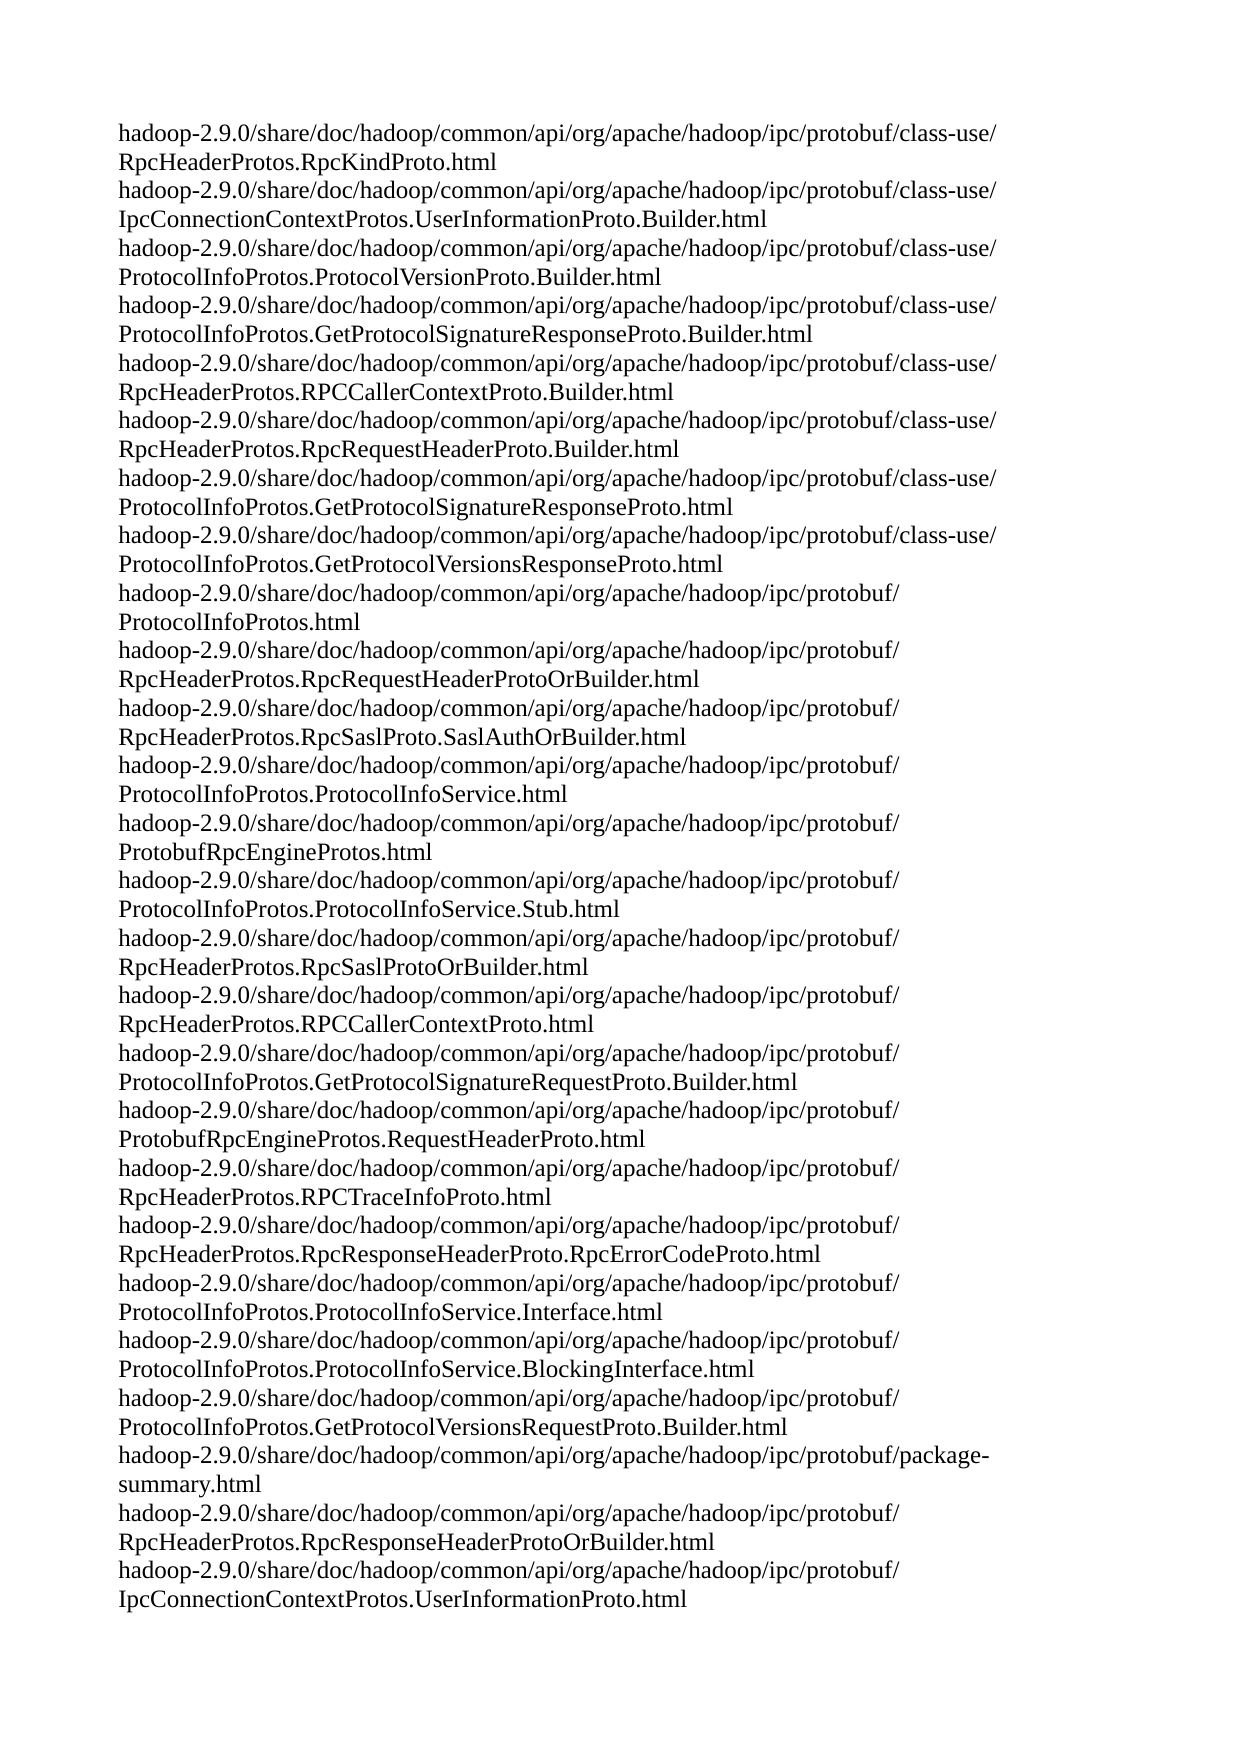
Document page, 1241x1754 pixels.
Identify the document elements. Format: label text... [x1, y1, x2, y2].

text hadoop-2.9.0/share/doc/hadoop/common/api/org/apache/hadoop/ipc/protobuf/class-use/IpcConnectionContextProtos.UserInformationProto.Builder.html [118, 176, 1122, 233]
text hadoop-2.9.0/share/doc/hadoop/common/api/org/apache/hadoop/ipc/protobuf/RpcHeaderProtos.RpcResponseHeaderProtoOrBuilder.html [118, 1498, 1122, 1556]
text hadoop-2.9.0/share/doc/hadoop/common/api/org/apache/hadoop/ipc/protobuf/RpcHeaderProtos.RPCTraceInfoProto.html [118, 1153, 1122, 1211]
text hadoop-2.9.0/share/doc/hadoop/common/api/org/apache/hadoop/ipc/protobuf/ProtocolInfoProtos.ProtocolInfoService.html [118, 751, 1122, 808]
text hadoop-2.9.0/share/doc/hadoop/common/api/org/apache/hadoop/ipc/protobuf/class-use/RpcHeaderProtos.RpcRequestHeaderProto.Builder.html [118, 406, 1122, 463]
text hadoop-2.9.0/share/doc/hadoop/common/api/org/apache/hadoop/ipc/protobuf/IpcConnectionContextProtos.UserInformationProto.html [118, 1556, 1122, 1613]
text hadoop-2.9.0/share/doc/hadoop/common/api/org/apache/hadoop/ipc/protobuf/RpcHeaderProtos.RpcSaslProto.SaslAuthOrBuilder.html [118, 693, 1122, 751]
text hadoop-2.9.0/share/doc/hadoop/common/api/org/apache/hadoop/ipc/protobuf/ProtocolInfoProtos.GetProtocolSignatureRequestProto.Builder.html [118, 1038, 1122, 1096]
text hadoop-2.9.0/share/doc/hadoop/common/api/org/apache/hadoop/ipc/protobuf/class-use/RpcHeaderProtos.RpcKindProto.html [118, 118, 1122, 176]
text hadoop-2.9.0/share/doc/hadoop/common/api/org/apache/hadoop/ipc/protobuf/RpcHeaderProtos.RPCCallerContextProto.html [118, 981, 1122, 1038]
text hadoop-2.9.0/share/doc/hadoop/common/api/org/apache/hadoop/ipc/protobuf/RpcHeaderProtos.RpcSaslProtoOrBuilder.html [118, 923, 1122, 981]
text hadoop-2.9.0/share/doc/hadoop/common/api/org/apache/hadoop/ipc/protobuf/RpcHeaderProtos.RpcRequestHeaderProtoOrBuilder.html [118, 636, 1122, 693]
text hadoop-2.9.0/share/doc/hadoop/common/api/org/apache/hadoop/ipc/protobuf/ProtocolInfoProtos.ProtocolInfoService.Interface.html [118, 1268, 1122, 1326]
text hadoop-2.9.0/share/doc/hadoop/common/api/org/apache/hadoop/ipc/protobuf/RpcHeaderProtos.RpcResponseHeaderProto.RpcErrorCodeProto.html [118, 1211, 1122, 1268]
text hadoop-2.9.0/share/doc/hadoop/common/api/org/apache/hadoop/ipc/protobuf/ProtocolInfoProtos.ProtocolInfoService.BlockingInterface.html [118, 1326, 1122, 1383]
text hadoop-2.9.0/share/doc/hadoop/common/api/org/apache/hadoop/ipc/protobuf/class-use/ProtocolInfoProtos.ProtocolVersionProto.Builder.html [118, 233, 1122, 291]
text hadoop-2.9.0/share/doc/hadoop/common/api/org/apache/hadoop/ipc/protobuf/class-use/ProtocolInfoProtos.GetProtocolSignatureResponseProto.Builder.html [118, 291, 1122, 348]
text hadoop-2.9.0/share/doc/hadoop/common/api/org/apache/hadoop/ipc/protobuf/ProtobufRpcEngineProtos.RequestHeaderProto.html [118, 1096, 1122, 1153]
text hadoop-2.9.0/share/doc/hadoop/common/api/org/apache/hadoop/ipc/protobuf/package-summary.html [118, 1441, 1122, 1498]
text hadoop-2.9.0/share/doc/hadoop/common/api/org/apache/hadoop/ipc/protobuf/class-use/ProtocolInfoProtos.GetProtocolVersionsResponseProto.html [118, 521, 1122, 578]
text hadoop-2.9.0/share/doc/hadoop/common/api/org/apache/hadoop/ipc/protobuf/class-use/ProtocolInfoProtos.GetProtocolSignatureResponseProto.html [118, 463, 1122, 521]
text hadoop-2.9.0/share/doc/hadoop/common/api/org/apache/hadoop/ipc/protobuf/ProtobufRpcEngineProtos.html [118, 808, 1122, 866]
text hadoop-2.9.0/share/doc/hadoop/common/api/org/apache/hadoop/ipc/protobuf/class-use/RpcHeaderProtos.RPCCallerContextProto.Builder.html [118, 348, 1122, 406]
text hadoop-2.9.0/share/doc/hadoop/common/api/org/apache/hadoop/ipc/protobuf/ProtocolInfoProtos.html [118, 578, 1122, 636]
text hadoop-2.9.0/share/doc/hadoop/common/api/org/apache/hadoop/ipc/protobuf/ProtocolInfoProtos.GetProtocolVersionsRequestProto.Builder.html [118, 1383, 1122, 1441]
text hadoop-2.9.0/share/doc/hadoop/common/api/org/apache/hadoop/ipc/protobuf/ProtocolInfoProtos.ProtocolInfoService.Stub.html [118, 866, 1122, 923]
